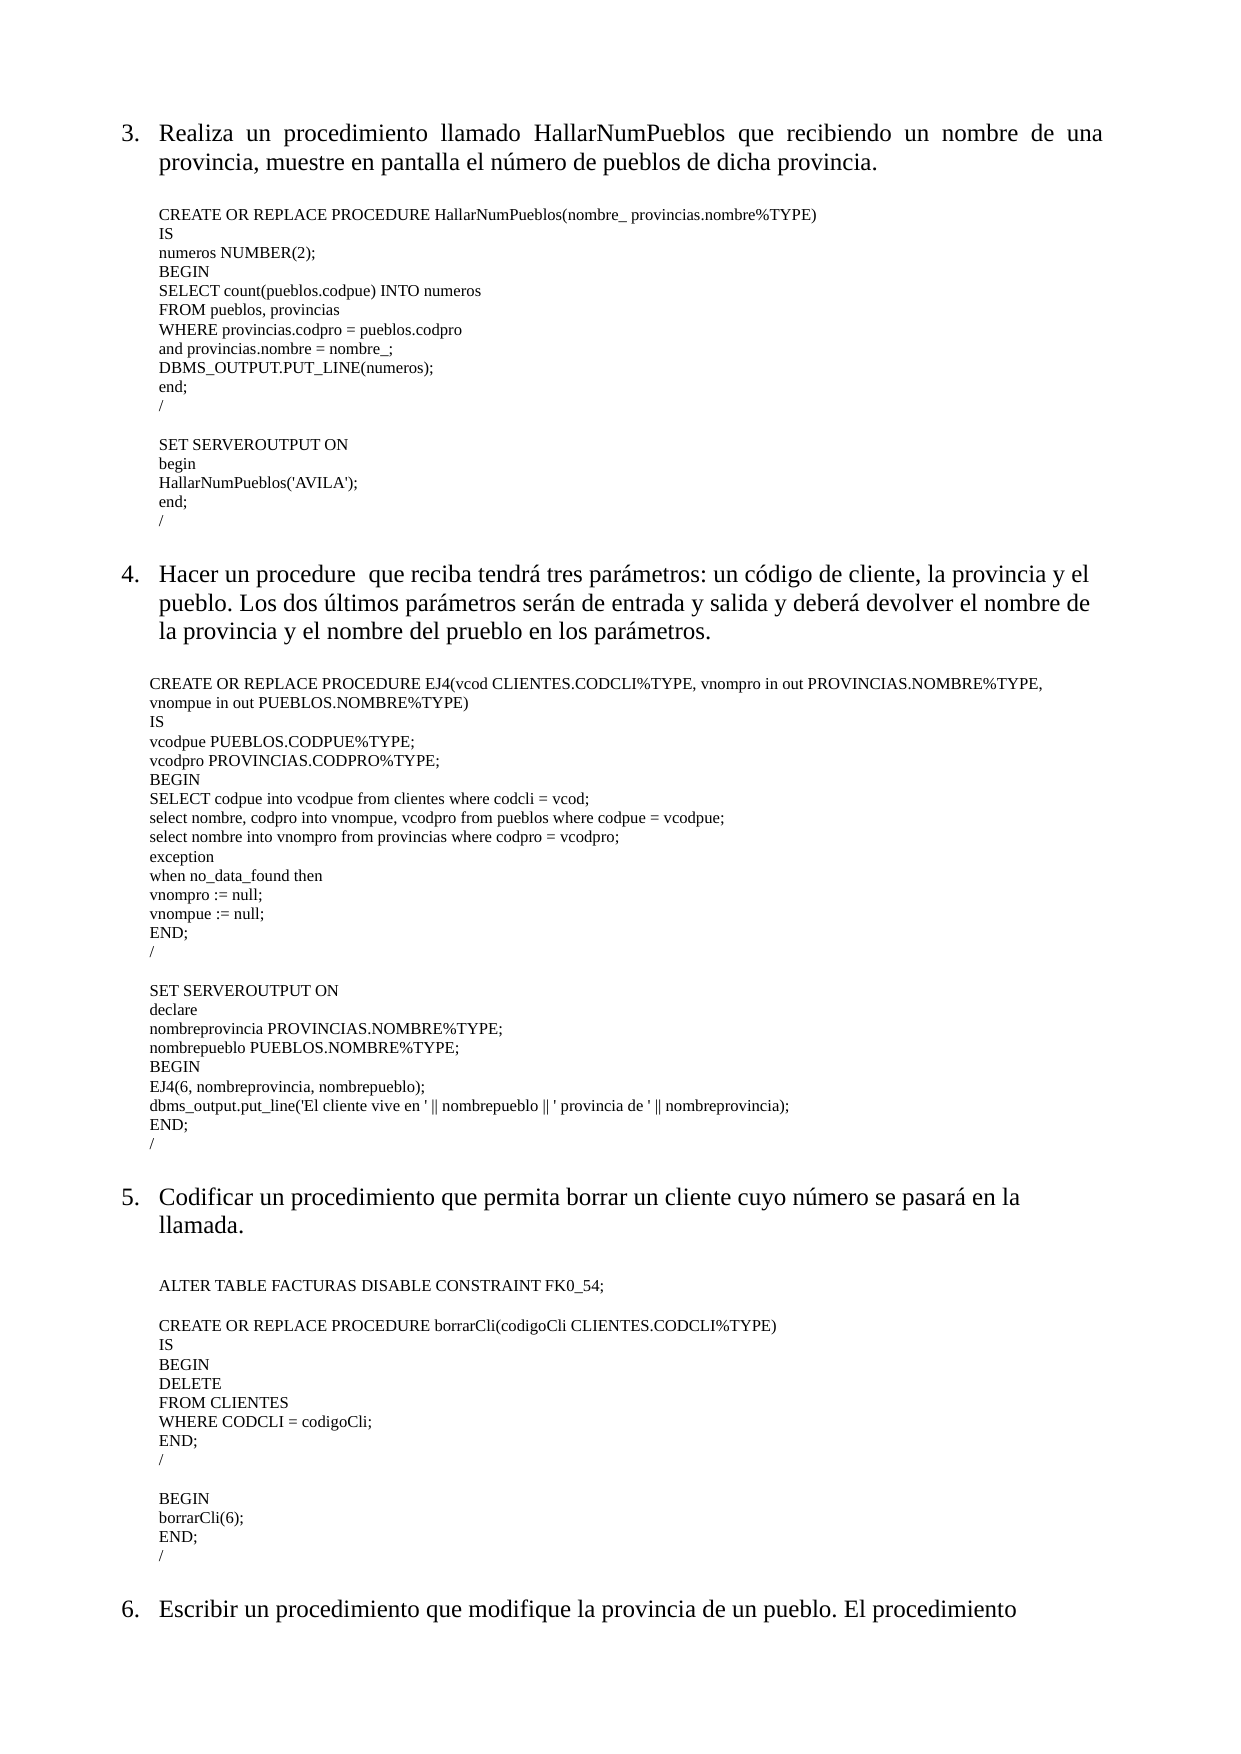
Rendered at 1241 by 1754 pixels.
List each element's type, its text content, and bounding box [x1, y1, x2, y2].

text WHERE CODCLI = codigoCli; [121, 1412, 1103, 1431]
text vnompro := null; [121, 885, 1103, 904]
list Hacer un procedure que reciba tendrá tres parámetros: un código de cliente, la provincia y el pueblo. Los dos últimos parámetros serán de entrada y salida y deberá devolver el nombre de la provincia y el nombre del prueblo en los parámetros. [121, 559, 1103, 645]
text / [121, 1134, 1103, 1153]
text EJ4(6, nombreprovincia, nombrepueblo); [121, 1076, 1103, 1096]
text DBMS_OUTPUT.PUT_LINE(numeros); [121, 358, 1103, 377]
text end; [121, 492, 1103, 511]
text vcodpro PROVINCIAS.CODPRO%TYPE; [121, 751, 1103, 770]
text BEGIN [121, 1488, 1103, 1508]
text END; [121, 1431, 1103, 1450]
text begin [121, 453, 1103, 473]
text exception [121, 846, 1103, 866]
text IS [121, 1335, 1103, 1354]
text nombrepueblo PUEBLOS.NOMBRE%TYPE; [121, 1038, 1103, 1057]
text / [121, 1546, 1103, 1565]
text end; [121, 377, 1103, 396]
text BEGIN [121, 1057, 1103, 1076]
text HallarNumPueblos('AVILA'); [121, 473, 1103, 492]
text nombreprovincia PROVINCIAS.NOMBRE%TYPE; [121, 1019, 1103, 1038]
list Codificar un procedimiento que permita borrar un cliente cuyo número se pasará en la llamada. [121, 1182, 1103, 1239]
text END; [121, 1115, 1103, 1134]
text when no_data_found then [121, 866, 1103, 885]
text borrarCli(6); [121, 1508, 1103, 1527]
text END; [121, 923, 1103, 942]
list Realiza un procedimiento llamado HallarNumPueblos que recibiendo un nombre de una provincia, muestre en pantalla el número de pueblos de dicha provincia. [121, 118, 1103, 176]
text BEGIN [121, 262, 1103, 281]
text SELECT count(pueblos.codpue) INTO numeros [121, 281, 1103, 300]
list Escribir un procedimiento que modifique la provincia de un pueblo. El procedimiento [121, 1594, 1103, 1623]
text DELETE [121, 1373, 1103, 1393]
text select nombre, codpro into vnompue, vcodpro from pueblos where codpue = vcodpue; [121, 808, 1103, 827]
text select nombre into vnompro from provincias where codpro = vcodpro; [121, 827, 1103, 846]
text and provincias.nombre = nombre_; [121, 338, 1103, 358]
text CREATE OR REPLACE PROCEDURE borrarCli(codigoCli CLIENTES.CODCLI%TYPE) [121, 1316, 1103, 1335]
text / [121, 942, 1103, 961]
text FROM CLIENTES [121, 1393, 1103, 1412]
text END; [121, 1527, 1103, 1546]
text IS [121, 712, 1103, 731]
text CREATE OR REPLACE PROCEDURE EJ4(vcod CLIENTES.CODCLI%TYPE, vnompro in out PROVINCIAS.NOMBRE%TYPE, vnompue in out PUEBLOS.NOMBRE%TYPE) [121, 674, 1103, 712]
text numeros NUMBER(2); [121, 243, 1103, 262]
text SELECT codpue into vcodpue from clientes where codcli = vcod; [121, 789, 1103, 808]
text vcodpue PUEBLOS.CODPUE%TYPE; [121, 731, 1103, 751]
text vnompue := null; [121, 904, 1103, 923]
text WHERE provincias.codpro = pueblos.codpro [121, 319, 1103, 338]
text ALTER TABLE FACTURAS DISABLE CONSTRAINT FK0_54; [121, 1268, 1103, 1297]
text BEGIN [121, 1354, 1103, 1373]
text FROM pueblos, provincias [121, 300, 1103, 319]
text CREATE OR REPLACE PROCEDURE HallarNumPueblos(nombre_ provincias.nombre%TYPE) [121, 204, 1103, 223]
text SET SERVEROUTPUT ON [121, 981, 1103, 1000]
text SET SERVEROUTPUT ON [121, 434, 1103, 453]
text / [121, 511, 1103, 530]
text BEGIN [121, 770, 1103, 789]
text dbms_output.put_line('El cliente vive en ' || nombrepueblo || ' provincia de ' || nombreprovincia); [121, 1096, 1103, 1115]
text / [121, 396, 1103, 415]
text / [121, 1450, 1103, 1469]
text declare [121, 1000, 1103, 1019]
text IS [121, 223, 1103, 243]
